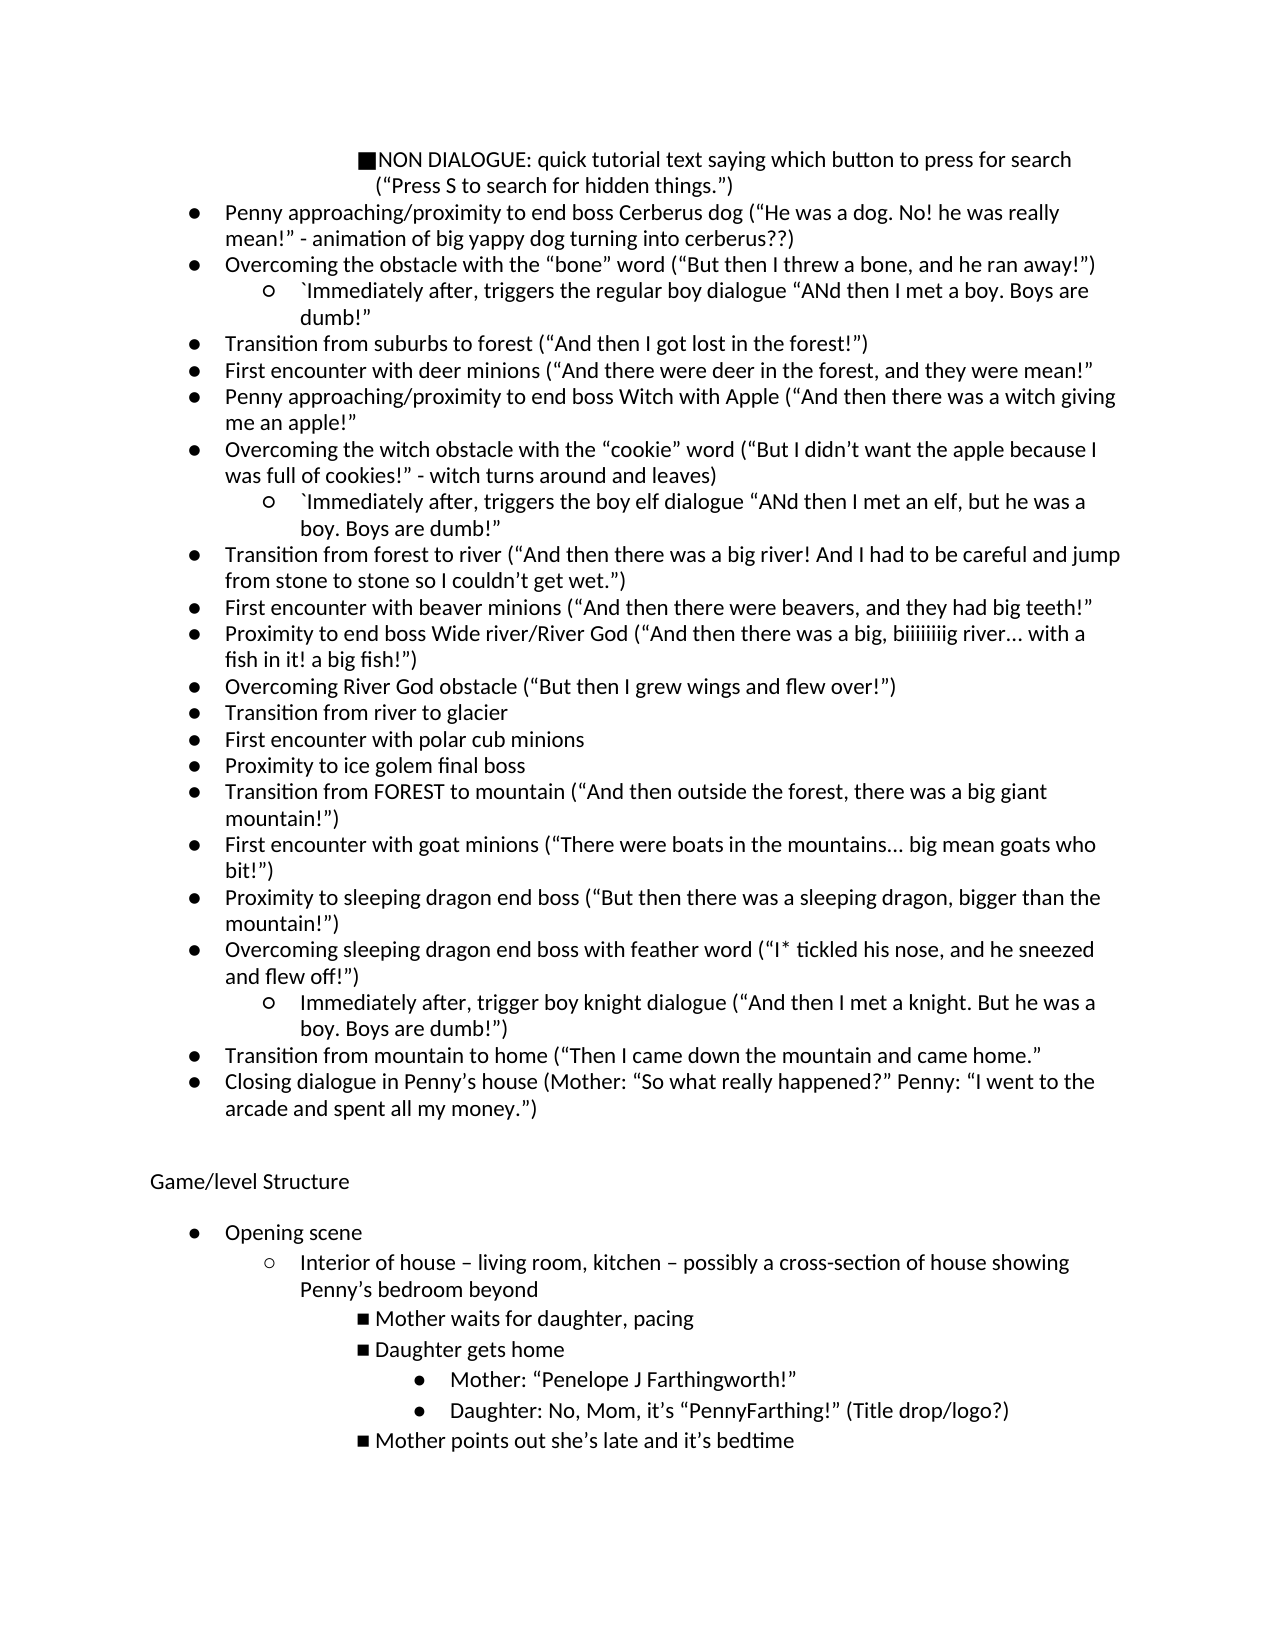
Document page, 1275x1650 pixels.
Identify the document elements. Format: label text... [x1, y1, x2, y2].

list Proximity to ice golem final boss [187, 756, 1125, 779]
list `Immediately after, triggers the boy elf dialogue “ANd then I met an elf, but he was a boy. Boys are dumb!” [262, 493, 1125, 542]
list Penny approaching/proximity to end boss Cerberus dog (“He was a dog. No! he was really mean!” - animation of big yappy dog turning into cerberus??) [187, 203, 1125, 252]
list Transition from FOREST to mountain (“And then outside the forest, there was a big giant mountain!”) [187, 782, 1125, 832]
list Mother waits for daughter, pacing [356, 1306, 1125, 1333]
list Overcoming sleeping dragon end boss with feather word (“I* tickled his nose, and he sneezed and flew off!”) [187, 941, 1125, 990]
list Penny approaching/proximity to end boss Witch with Apple (“And then there was a witch giving me an apple!” [187, 387, 1125, 436]
list Mother: “Penelope J Farthingworth!” [412, 1367, 1125, 1393]
list NON DIALOGUE: quick tutorial text saying which button to press for search (“Press S to search for hidden things.”) [356, 150, 1125, 199]
list Transition from forest to river (“And then there was a big river! And I had to be careful and jump from stone to stone so I couldn’t get wet.”) [187, 545, 1125, 594]
list Mother points out she’s late and it’s bedtime [356, 1428, 1125, 1454]
list Overcoming River God obstacle (“But then I grew wings and flew over!”) [187, 677, 1125, 700]
list First encounter with polar cub minions [187, 730, 1125, 753]
list Daughter gets home [356, 1337, 1125, 1363]
list Opening scene [187, 1219, 1125, 1246]
list Daughter: No, Mom, it’s “PennyFarthing!” (Title drop/logo?) [412, 1397, 1125, 1424]
list First encounter with goat minions (“There were boats in the mountains... big mean goats who bit!”) [187, 835, 1125, 884]
list Overcoming the witch obstacle with the “cookie” word (“But I didn’t want the apple because I was full of cookies!” - witch turns around and leaves) [187, 440, 1125, 489]
list Transition from river to glacier [187, 703, 1125, 726]
list Proximity to sleeping dragon end boss (“But then there was a sleeping dragon, bigger than the mountain!”) [187, 888, 1125, 937]
list Immediately after, trigger boy knight dialogue (“And then I met a knight. But he was a boy. Boys are dumb!”) [262, 993, 1125, 1043]
list Interior of house – living room, kitchen – possibly a cross-section of house showing Penny’s bedroom beyond [262, 1250, 1125, 1303]
list Overcoming the obstacle with the “bone” word (“But then I threw a bone, and he ran away!”) [187, 255, 1125, 278]
list Transition from suburbs to forest (“And then I got lost in the forest!”) [187, 334, 1125, 357]
list First encounter with beaver minions (“And then there were beavers, and they had big teeth!” [187, 598, 1125, 621]
list Closing dialogue in Penny’s house (Mother: “So what really happened?” Penny: “I went to the arcade and spent all my money.”) [187, 1072, 1125, 1122]
list Proximity to end boss Wide river/River God (“And then there was a big, biiiiiiiig river... with a fish in it! a big fish!”) [187, 624, 1125, 674]
list First encounter with deer minions (“And there were deer in the forest, and they were mean!” [187, 361, 1125, 384]
text Game/level Structure [150, 1172, 1125, 1195]
list Transition from mountain to home (“Then I came down the mountain and came home.” [187, 1046, 1125, 1069]
list `Immediately after, triggers the regular boy dialogue “ANd then I met a boy. Boys are dumb!” [262, 282, 1125, 331]
